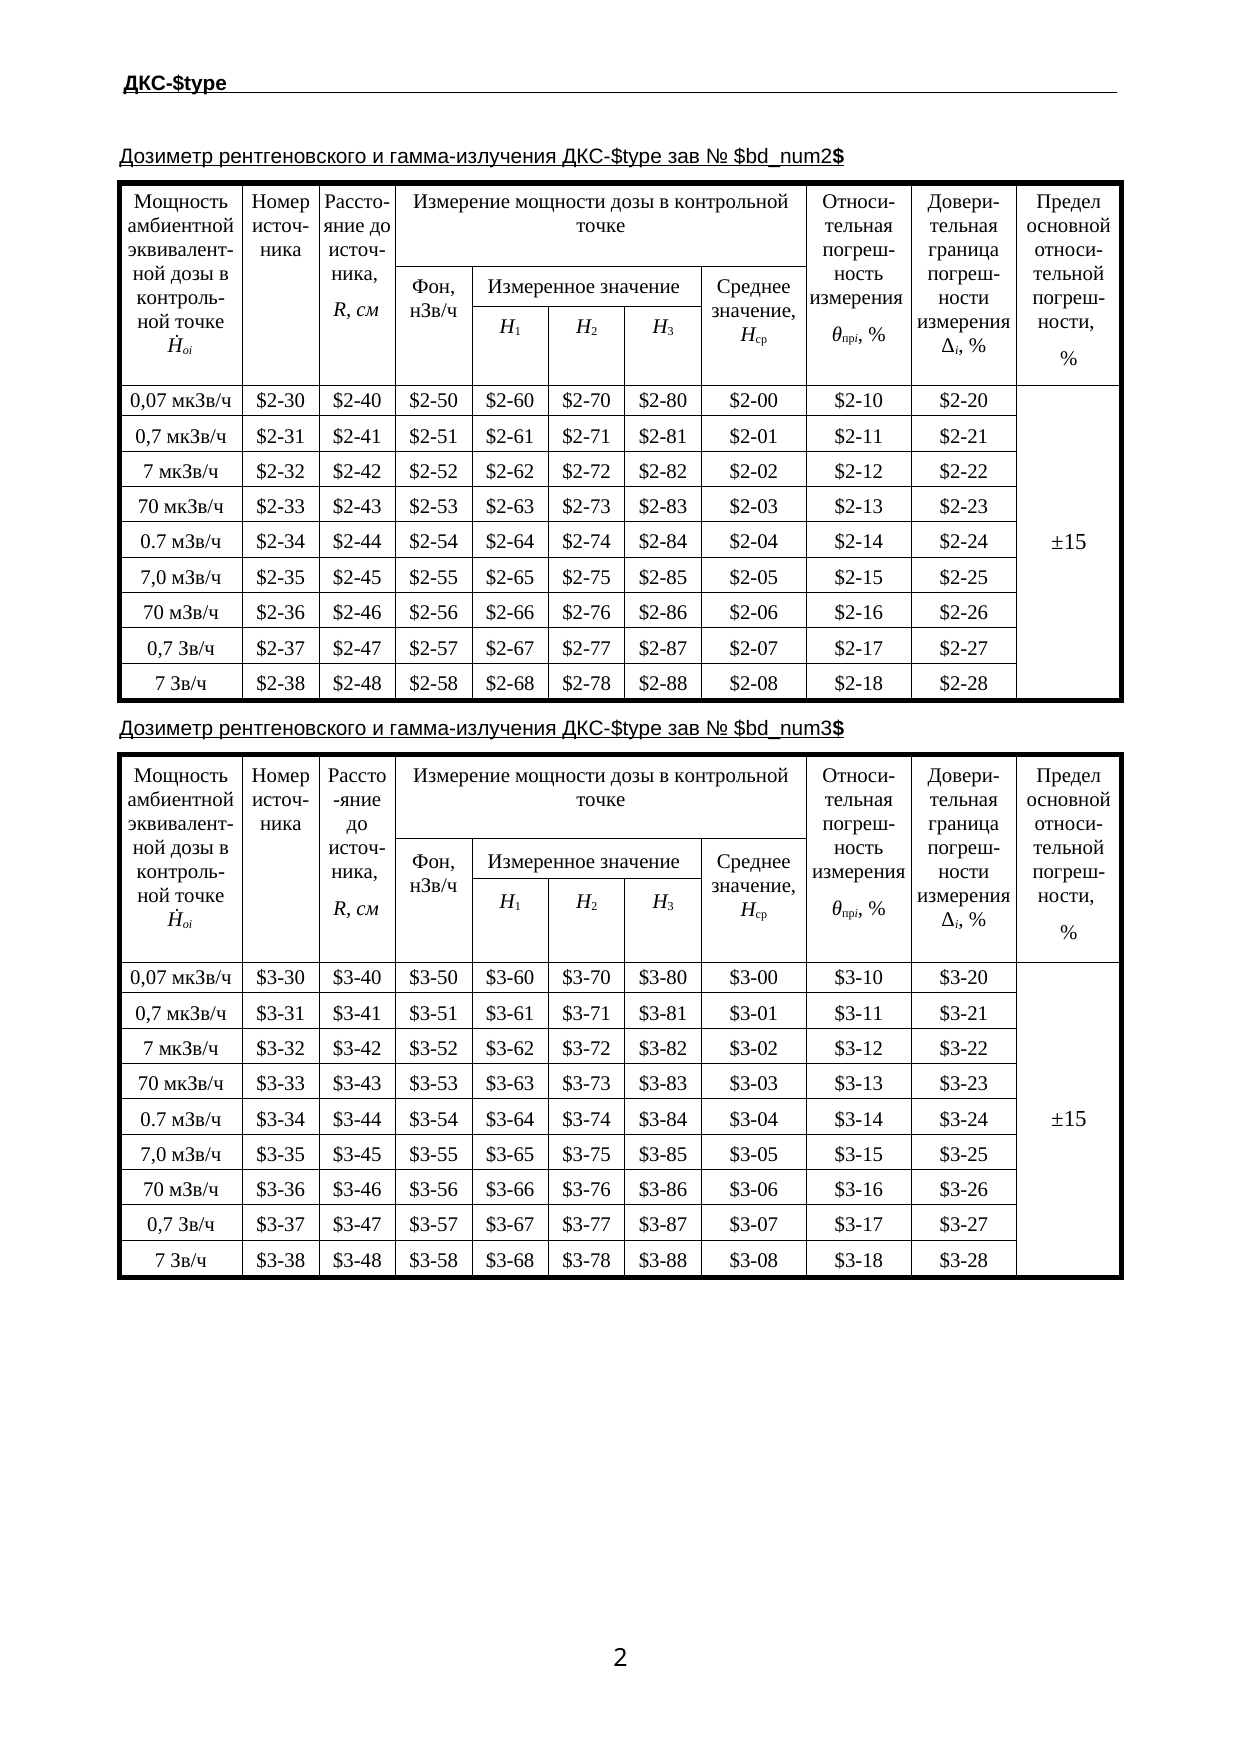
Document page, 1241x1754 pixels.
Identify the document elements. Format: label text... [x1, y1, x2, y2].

table_cell $3-34 [243, 1099, 319, 1133]
table_cell Относи-тельная погреш-ность измерения θпрi, % [807, 186, 911, 385]
table_cell 0,7 Зв/ч [122, 1205, 242, 1239]
table_cell $3-32 [243, 1029, 319, 1063]
table_cell $3-06 [702, 1170, 806, 1204]
table_cell $2-46 [320, 593, 395, 627]
table_cell $3-56 [396, 1170, 472, 1204]
table_cell $2-70 [549, 386, 624, 415]
table_cell $2-47 [320, 628, 395, 662]
table_cell $3-40 [320, 963, 395, 992]
table_cell $2-55 [396, 558, 472, 592]
table_cell $2-40 [320, 386, 395, 415]
table_cell $2-65 [473, 558, 548, 592]
table_cell $2-18 [807, 664, 911, 698]
table_cell $3-71 [549, 993, 624, 1028]
table_cell $3-03 [702, 1064, 806, 1098]
table_cell $2-42 [320, 452, 395, 486]
table_cell $3-15 [807, 1135, 911, 1169]
table_cell Мощность амбиентной эквивалент-ной дозы в контроль-ной точке Ḣoi [122, 757, 242, 962]
table_cell $3-26 [912, 1170, 1016, 1204]
table_cell H1 [473, 307, 548, 385]
table_cell $2-74 [549, 522, 624, 557]
table_cell $3-17 [807, 1205, 911, 1239]
table_cell $2-32 [243, 452, 319, 486]
table_cell H2 [549, 307, 624, 385]
table_cell $2-30 [243, 386, 319, 415]
table_cell $3-36 [243, 1170, 319, 1204]
table_cell $3-88 [625, 1241, 701, 1275]
table_cell $2-62 [473, 452, 548, 486]
table_cell $3-42 [320, 1029, 395, 1063]
table_cell $2-08 [702, 664, 806, 698]
table_cell $2-66 [473, 593, 548, 627]
table_cell $3-33 [243, 1064, 319, 1098]
table_cell Рассто-яние до источ-ника, R, см [320, 757, 395, 962]
table_cell $3-31 [243, 993, 319, 1028]
table_cell $3-51 [396, 993, 472, 1028]
table_cell $3-68 [473, 1241, 548, 1275]
table_cell $2-60 [473, 386, 548, 415]
table_cell $2-54 [396, 522, 472, 557]
table_cell $3-80 [625, 963, 701, 992]
table_cell $2-25 [912, 558, 1016, 592]
table_cell $2-71 [549, 416, 624, 451]
table_cell $2-33 [243, 487, 319, 521]
table_cell 70 мЗв/ч [122, 593, 242, 627]
table_cell $3-85 [625, 1135, 701, 1169]
table_cell $2-20 [912, 386, 1016, 415]
table_cell $2-48 [320, 664, 395, 698]
table_cell $3-87 [625, 1205, 701, 1239]
table_cell Номер источ-ника [243, 757, 319, 962]
table_cell $2-56 [396, 593, 472, 627]
table_cell $3-24 [912, 1099, 1016, 1133]
table_cell $3-25 [912, 1135, 1016, 1169]
table_cell $3-75 [549, 1135, 624, 1169]
table_cell $2-34 [243, 522, 319, 557]
table_cell $2-07 [702, 628, 806, 662]
table_cell $2-05 [702, 558, 806, 592]
table_cell $2-13 [807, 487, 911, 521]
table_cell $2-50 [396, 386, 472, 415]
table_cell $2-61 [473, 416, 548, 451]
table_cell $2-87 [625, 628, 701, 662]
table_cell $3-46 [320, 1170, 395, 1204]
table_cell $2-44 [320, 522, 395, 557]
table_cell 7 Зв/ч [122, 664, 242, 698]
table_cell 0,7 мкЗв/ч [122, 993, 242, 1028]
table_cell $2-12 [807, 452, 911, 486]
table_header Дозиметр рентгеновского и гамма-излучения ДКС-$type зав № $bd_num2$ [119, 131, 1121, 180]
table_cell H2 [549, 879, 624, 962]
table_cell $2-06 [702, 593, 806, 627]
table_cell $3-00 [702, 963, 806, 992]
table_cell $3-14 [807, 1099, 911, 1133]
table_cell $2-15 [807, 558, 911, 592]
table_cell $3-45 [320, 1135, 395, 1169]
table_cell $3-11 [807, 993, 911, 1028]
table_cell $3-41 [320, 993, 395, 1028]
table_cell $3-76 [549, 1170, 624, 1204]
table_cell $3-35 [243, 1135, 319, 1169]
table_cell $3-54 [396, 1099, 472, 1133]
table_cell Измерение мощности дозы в контрольной точке [396, 186, 806, 266]
table_cell $3-53 [396, 1064, 472, 1098]
table_cell $2-14 [807, 522, 911, 557]
table_cell 7 мкЗв/ч [122, 452, 242, 486]
table_cell $2-63 [473, 487, 548, 521]
table_cell $3-63 [473, 1064, 548, 1098]
table_cell $3-08 [702, 1241, 806, 1275]
table_cell $3-72 [549, 1029, 624, 1063]
table_cell $3-82 [625, 1029, 701, 1063]
table_header Дозиметр рентгеновского и гамма-излучения ДКС-$type зав № $bd_num3$ [119, 703, 1121, 752]
table_cell $3-77 [549, 1205, 624, 1239]
table_cell $2-28 [912, 664, 1016, 698]
table_cell $2-68 [473, 664, 548, 698]
table_cell 0.7 мЗв/ч [122, 522, 242, 557]
table_cell 7 мкЗв/ч [122, 1029, 242, 1063]
table_cell $2-57 [396, 628, 472, 662]
table_cell Рассто-яние до источ-ника, R, см [320, 186, 395, 385]
table_cell $2-22 [912, 452, 1016, 486]
table_cell $3-23 [912, 1064, 1016, 1098]
table_cell $3-52 [396, 1029, 472, 1063]
table_cell $2-26 [912, 593, 1016, 627]
table_cell $3-62 [473, 1029, 548, 1063]
table_cell Измеренное значение [473, 839, 701, 878]
table_cell $3-43 [320, 1064, 395, 1098]
table_cell $3-81 [625, 993, 701, 1028]
table_cell $3-60 [473, 963, 548, 992]
table_cell $3-65 [473, 1135, 548, 1169]
table_cell $3-48 [320, 1241, 395, 1275]
table_cell $2-01 [702, 416, 806, 451]
table_cell 0,07 мкЗв/ч [122, 963, 242, 992]
table_cell $2-24 [912, 522, 1016, 557]
table_cell $3-84 [625, 1099, 701, 1133]
table_cell $2-02 [702, 452, 806, 486]
table_cell $2-77 [549, 628, 624, 662]
table_cell $3-18 [807, 1241, 911, 1275]
table_cell $3-78 [549, 1241, 624, 1275]
table_cell Измеренное значение [473, 267, 701, 306]
table_cell 0.7 мЗв/ч [122, 1099, 242, 1133]
table_cell $3-73 [549, 1064, 624, 1098]
table_cell Предел основной относи-тельной погреш-ности, % [1017, 186, 1119, 385]
table_cell $2-10 [807, 386, 911, 415]
table_cell $2-83 [625, 487, 701, 521]
table_cell ±15 [1017, 386, 1119, 698]
table_cell $3-50 [396, 963, 472, 992]
table_cell $3-20 [912, 963, 1016, 992]
table_cell $3-64 [473, 1099, 548, 1133]
table_cell $2-36 [243, 593, 319, 627]
table_cell $2-17 [807, 628, 911, 662]
table_cell $3-61 [473, 993, 548, 1028]
table_cell $3-55 [396, 1135, 472, 1169]
table_cell 70 мкЗв/ч [122, 1064, 242, 1098]
table_cell Довери-тельная граница погреш-ности измерения Δi, % [912, 757, 1016, 962]
table_cell Предел основной относи-тельной погреш-ности, % [1017, 757, 1119, 962]
table_cell $3-22 [912, 1029, 1016, 1063]
table_cell $3-01 [702, 993, 806, 1028]
table_cell $2-21 [912, 416, 1016, 451]
table_cell $2-76 [549, 593, 624, 627]
table_cell $3-44 [320, 1099, 395, 1133]
table_cell $3-74 [549, 1099, 624, 1133]
table_cell $2-73 [549, 487, 624, 521]
table_cell Довери-тельная граница погреш-ности измерения Δi, % [912, 186, 1016, 385]
table_cell 0,07 мкЗв/ч [122, 386, 242, 415]
table_cell Относи-тельная погреш-ность измерения θпрi, % [807, 757, 911, 962]
table_cell $3-47 [320, 1205, 395, 1239]
table_cell $2-45 [320, 558, 395, 592]
table_cell $3-05 [702, 1135, 806, 1169]
table_cell $2-16 [807, 593, 911, 627]
table_cell $2-51 [396, 416, 472, 451]
table_cell $3-16 [807, 1170, 911, 1204]
table_cell $2-84 [625, 522, 701, 557]
table_cell $2-86 [625, 593, 701, 627]
table_cell $2-27 [912, 628, 1016, 662]
table_cell 70 мкЗв/ч [122, 487, 242, 521]
table_cell 7,0 мЗв/ч [122, 1135, 242, 1169]
table_cell $2-11 [807, 416, 911, 451]
table_cell Среднее значение, Hср [702, 839, 806, 962]
table_cell $2-85 [625, 558, 701, 592]
table_cell 70 мЗв/ч [122, 1170, 242, 1204]
table_cell $2-23 [912, 487, 1016, 521]
table_cell $3-02 [702, 1029, 806, 1063]
table_cell $2-72 [549, 452, 624, 486]
table_cell $2-00 [702, 386, 806, 415]
table_cell $3-04 [702, 1099, 806, 1133]
table_cell $2-52 [396, 452, 472, 486]
table_cell H3 [625, 879, 701, 962]
table_cell $2-41 [320, 416, 395, 451]
table_cell $3-21 [912, 993, 1016, 1028]
table_cell Среднее значение, Hср [702, 267, 806, 385]
table_cell $3-86 [625, 1170, 701, 1204]
table_cell $2-67 [473, 628, 548, 662]
table_cell $3-67 [473, 1205, 548, 1239]
table_cell $3-83 [625, 1064, 701, 1098]
table_cell $3-57 [396, 1205, 472, 1239]
table_cell $2-64 [473, 522, 548, 557]
table_cell $3-58 [396, 1241, 472, 1275]
table_cell $2-53 [396, 487, 472, 521]
table_cell $3-70 [549, 963, 624, 992]
table_cell $2-03 [702, 487, 806, 521]
table_cell $2-75 [549, 558, 624, 592]
table_cell $2-04 [702, 522, 806, 557]
table_cell H1 [473, 879, 548, 962]
table_cell 7 Зв/ч [122, 1241, 242, 1275]
table_cell $2-37 [243, 628, 319, 662]
table_cell $2-88 [625, 664, 701, 698]
table_cell $2-35 [243, 558, 319, 592]
table_cell $3-27 [912, 1205, 1016, 1239]
table_cell $3-37 [243, 1205, 319, 1239]
table_cell 0,7 мкЗв/ч [122, 416, 242, 451]
table_cell $2-38 [243, 664, 319, 698]
table_cell $3-30 [243, 963, 319, 992]
table_cell $3-38 [243, 1241, 319, 1275]
table_cell $2-43 [320, 487, 395, 521]
table_cell Номер источ-ника [243, 186, 319, 385]
table_cell Фон, нЗв/ч [396, 839, 472, 962]
table_cell $3-66 [473, 1170, 548, 1204]
table_cell $3-07 [702, 1205, 806, 1239]
table_cell $2-31 [243, 416, 319, 451]
table_cell $2-82 [625, 452, 701, 486]
table_cell $3-10 [807, 963, 911, 992]
table_cell $2-58 [396, 664, 472, 698]
table_cell H3 [625, 307, 701, 385]
table_cell ±15 [1017, 963, 1119, 1275]
table_cell Фон, нЗв/ч [396, 267, 472, 385]
table_cell $2-81 [625, 416, 701, 451]
table_cell 0,7 Зв/ч [122, 628, 242, 662]
table_cell Измерение мощности дозы в контрольной точке [396, 757, 806, 838]
table_cell Мощность амбиентной эквивалент-ной дозы в контроль-ной точке Ḣoi [122, 186, 242, 385]
table_cell $2-80 [625, 386, 701, 415]
table_cell $3-13 [807, 1064, 911, 1098]
table_cell $3-12 [807, 1029, 911, 1063]
table_cell $3-28 [912, 1241, 1016, 1275]
table_cell $2-78 [549, 664, 624, 698]
table_cell 7,0 мЗв/ч [122, 558, 242, 592]
